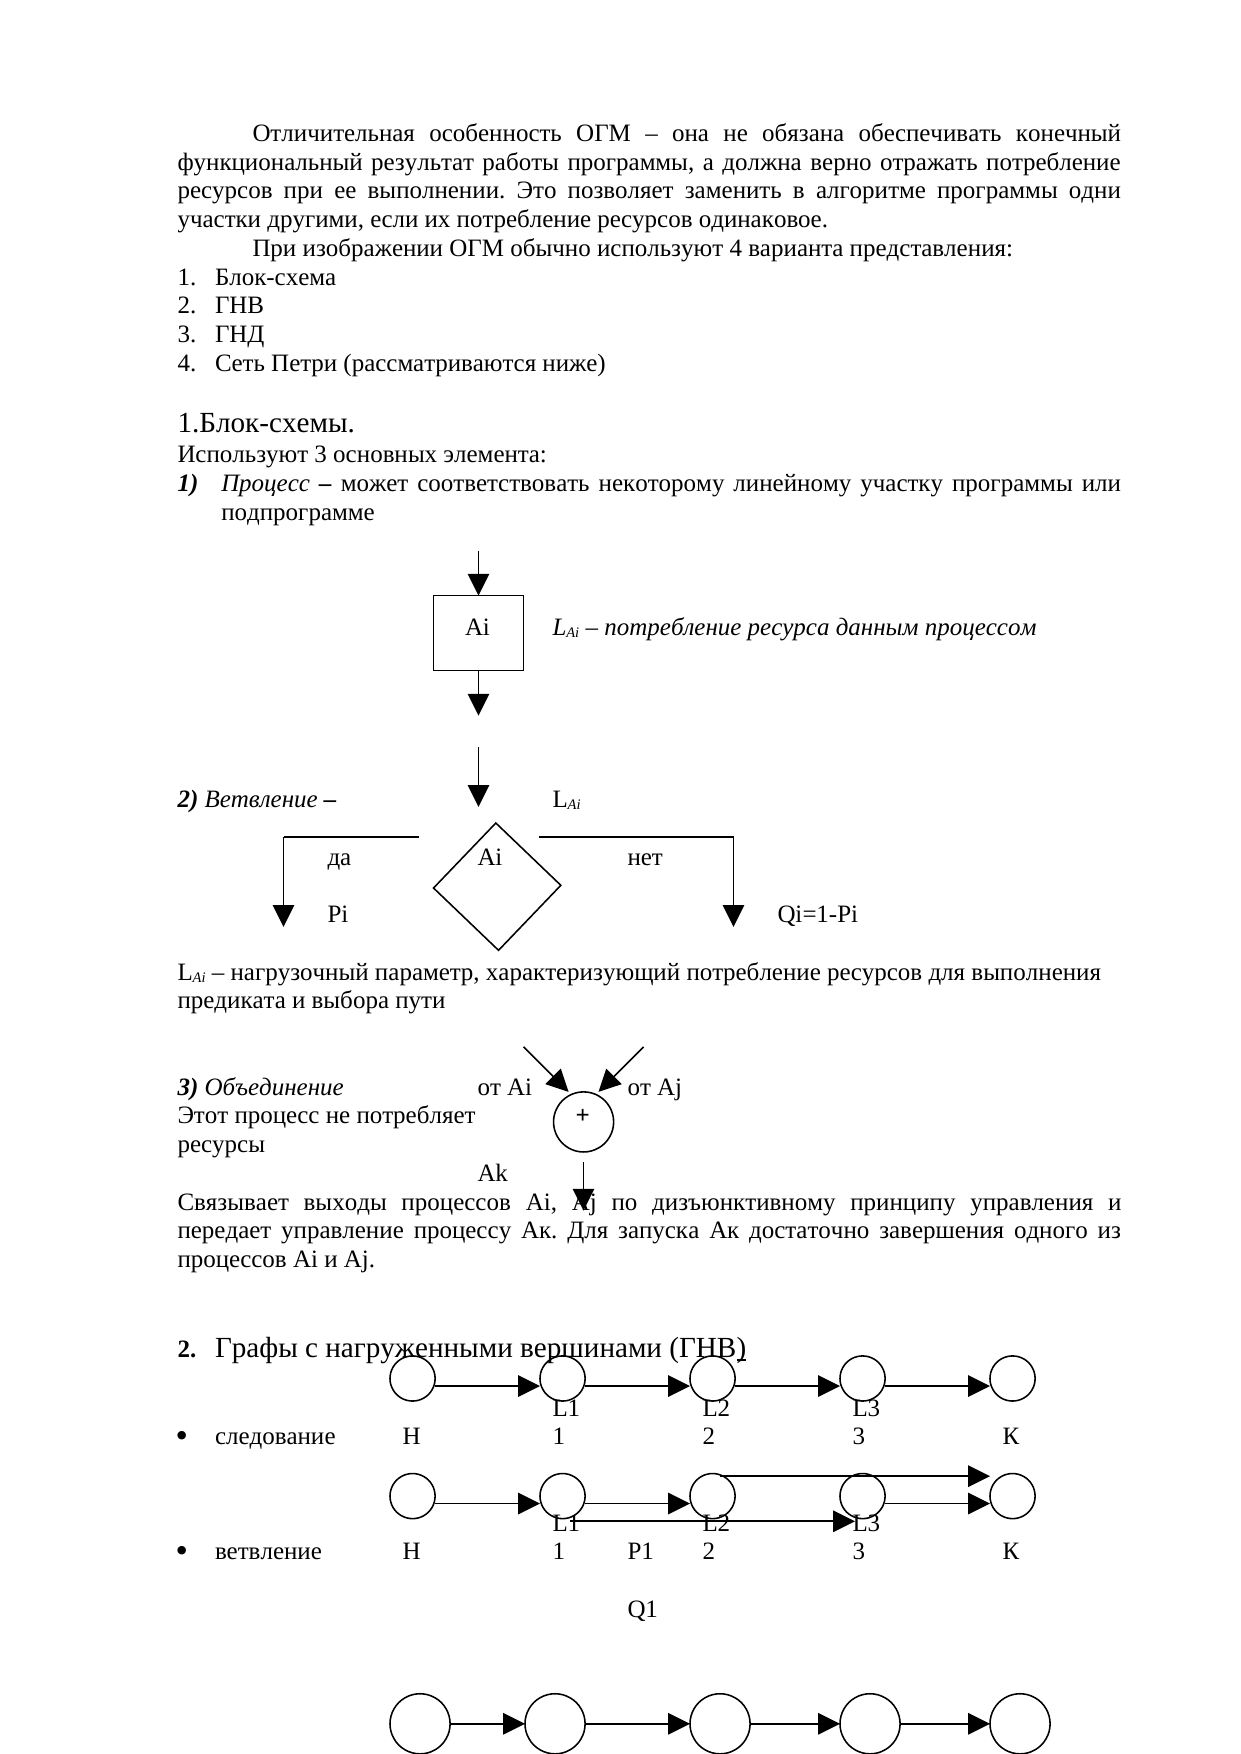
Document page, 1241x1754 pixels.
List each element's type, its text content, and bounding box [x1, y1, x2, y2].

list Блок-схема [177, 262, 1122, 291]
list Графы с нагруженными вершинами (ГНВ) [177, 1330, 1122, 1364]
text Аi LАi – потребление ресурса данным процессом [524, 612, 1122, 640]
text Ak [177, 1158, 1122, 1187]
text да Ai нет [252, 842, 283, 870]
text Связывает выходы процессов Ai, Aj по дизъюнктивному принципу управления и передает управление процессу Ак. Для запуска Ак достаточно завершения одного из процессов Ai и Aj. [177, 1187, 1122, 1273]
text LАi – нагрузочный параметр, характеризующий потребление ресурсов для выполнения предиката и выбора пути [177, 957, 1122, 1014]
text 3) Объединение от Ai от Aj [177, 1072, 1122, 1100]
text L1 L2 L3 [177, 1393, 1122, 1421]
text да Ai нет [518, 842, 733, 870]
list ГНВ [177, 291, 1122, 319]
list ветвление Н 1 P1 2 3 К [177, 1536, 1122, 1565]
list Сеть Петри (рассматриваются ниже) [177, 348, 1122, 377]
list ГНД [177, 319, 1122, 348]
text Q1 [327, 1594, 1122, 1623]
text Этот процесс не потребляет + [177, 1100, 561, 1129]
text 2) Ветвление – LАi [177, 784, 1122, 813]
list Процесс – может соответствовать некоторому линейному участку программы или подпрограмме [177, 468, 1122, 525]
text Аi LАi – потребление ресурса данным процессом [177, 612, 433, 640]
text Отличительная особенность ОГМ – она не обязана обеспечивать конечный функциональный результат работы программы, а должна верно отражать потребление ресурсов при ее выполнении. Это позволяет заменить в алгоритме программы одни участки другими, если их потребление ресурсов одинаковое. [177, 118, 1122, 233]
text да Ai нет [734, 842, 1122, 870]
text Этот процесс не потребляет + [607, 1100, 1122, 1129]
text Используют 3 основных элемента: [177, 439, 1122, 468]
text 1.Блок-схемы. [177, 406, 1122, 439]
list следование Н 1 2 3 К [177, 1421, 1122, 1450]
text ресурсы [177, 1129, 1122, 1158]
text да Ai нет [284, 842, 475, 870]
text При изображении ОГМ обычно используют 4 варианта представления: [177, 233, 1122, 262]
text Qi=1-Pi [522, 899, 1122, 928]
text Pi [177, 899, 473, 928]
text L1 L2 L3 [552, 1508, 1122, 1536]
